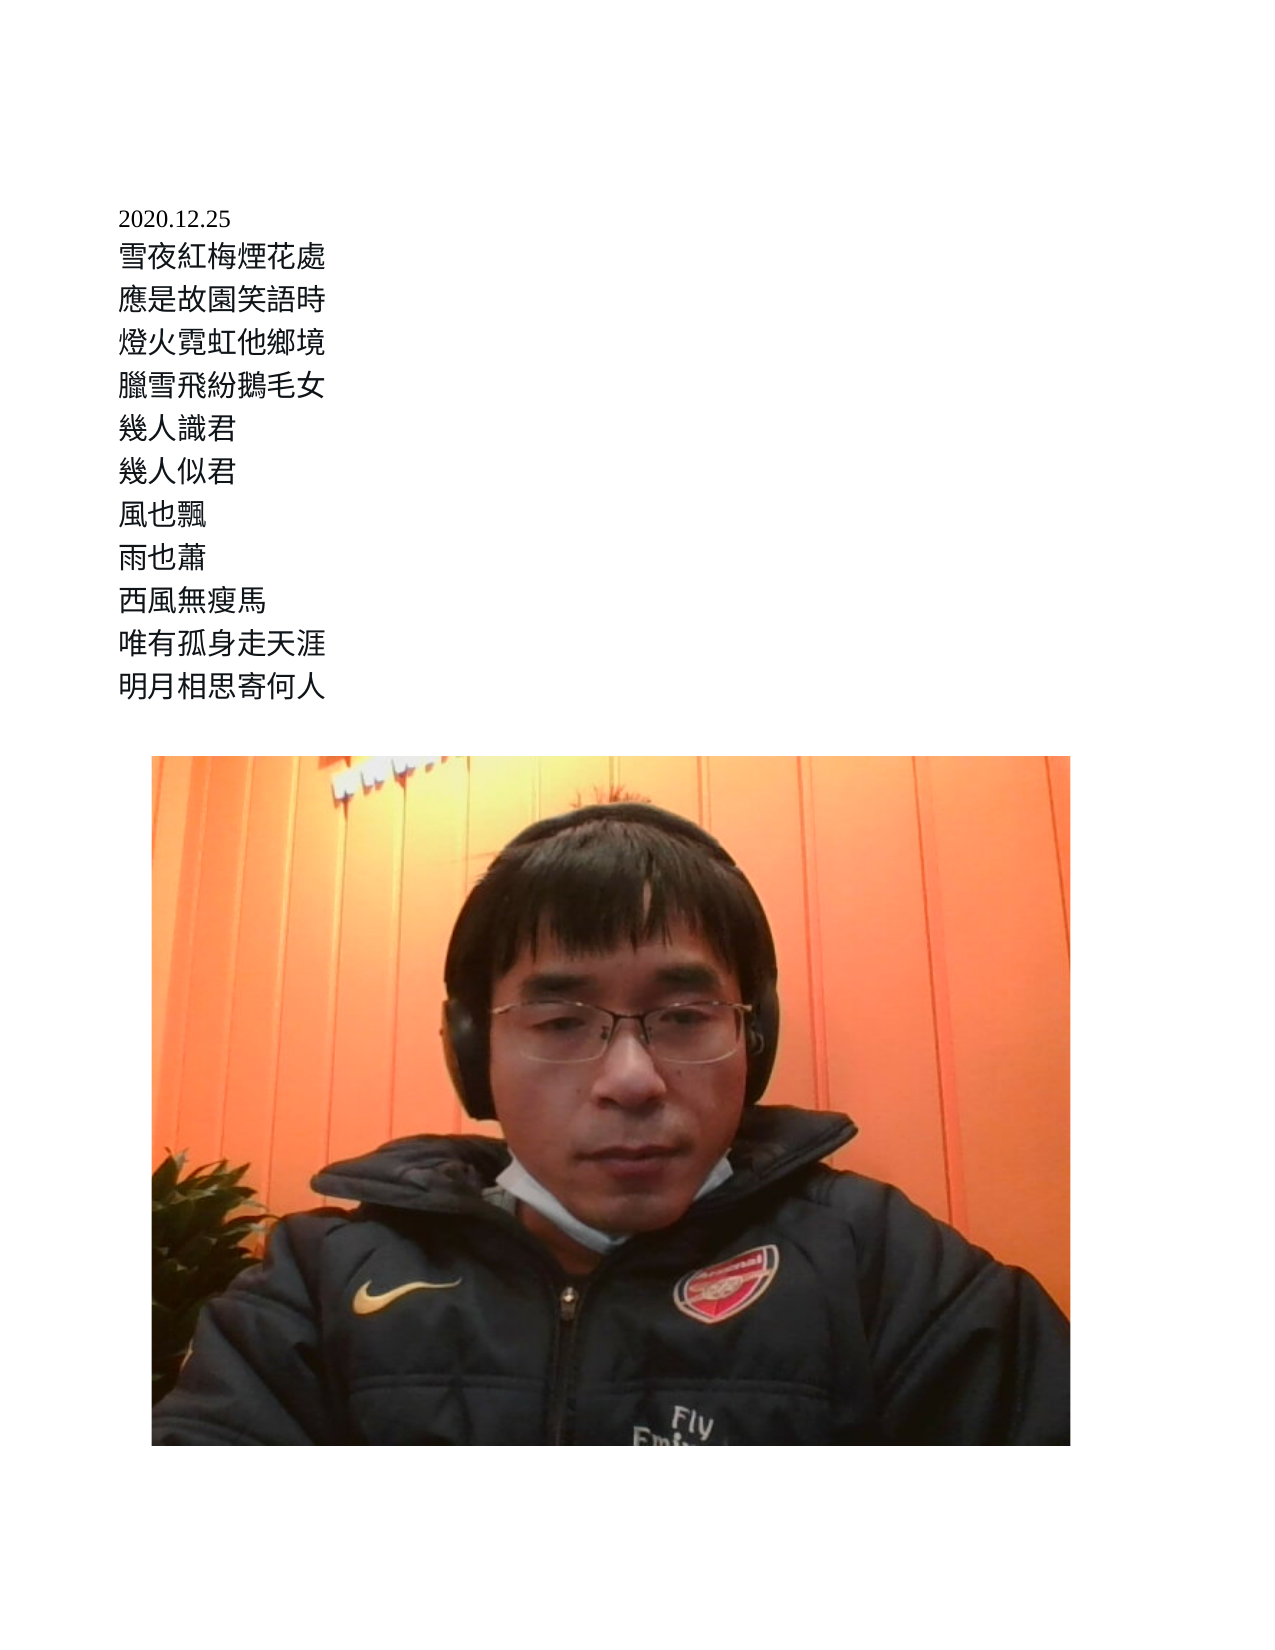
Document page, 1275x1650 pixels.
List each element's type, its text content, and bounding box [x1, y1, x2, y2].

text 幾人似君 [118, 448, 1157, 491]
text 2020.12.25 [118, 204, 1157, 233]
text 西風無瘦馬 [118, 577, 1157, 620]
text 風也飄 [118, 491, 1157, 534]
text 臘雪飛紛鵝毛女 [118, 362, 1157, 405]
text 唯有孤身走天涯 [118, 620, 1157, 663]
text 雨也蕭 [118, 534, 1157, 577]
text 應是故園笑語時 [118, 276, 1157, 319]
text 明月相思寄何人 [118, 663, 1157, 706]
picture [151, 756, 1071, 1446]
text 燈火霓虹他鄉境 [118, 319, 1157, 362]
text 雪夜紅梅煙花處 [118, 233, 1157, 276]
text 幾人識君 [118, 405, 1157, 448]
